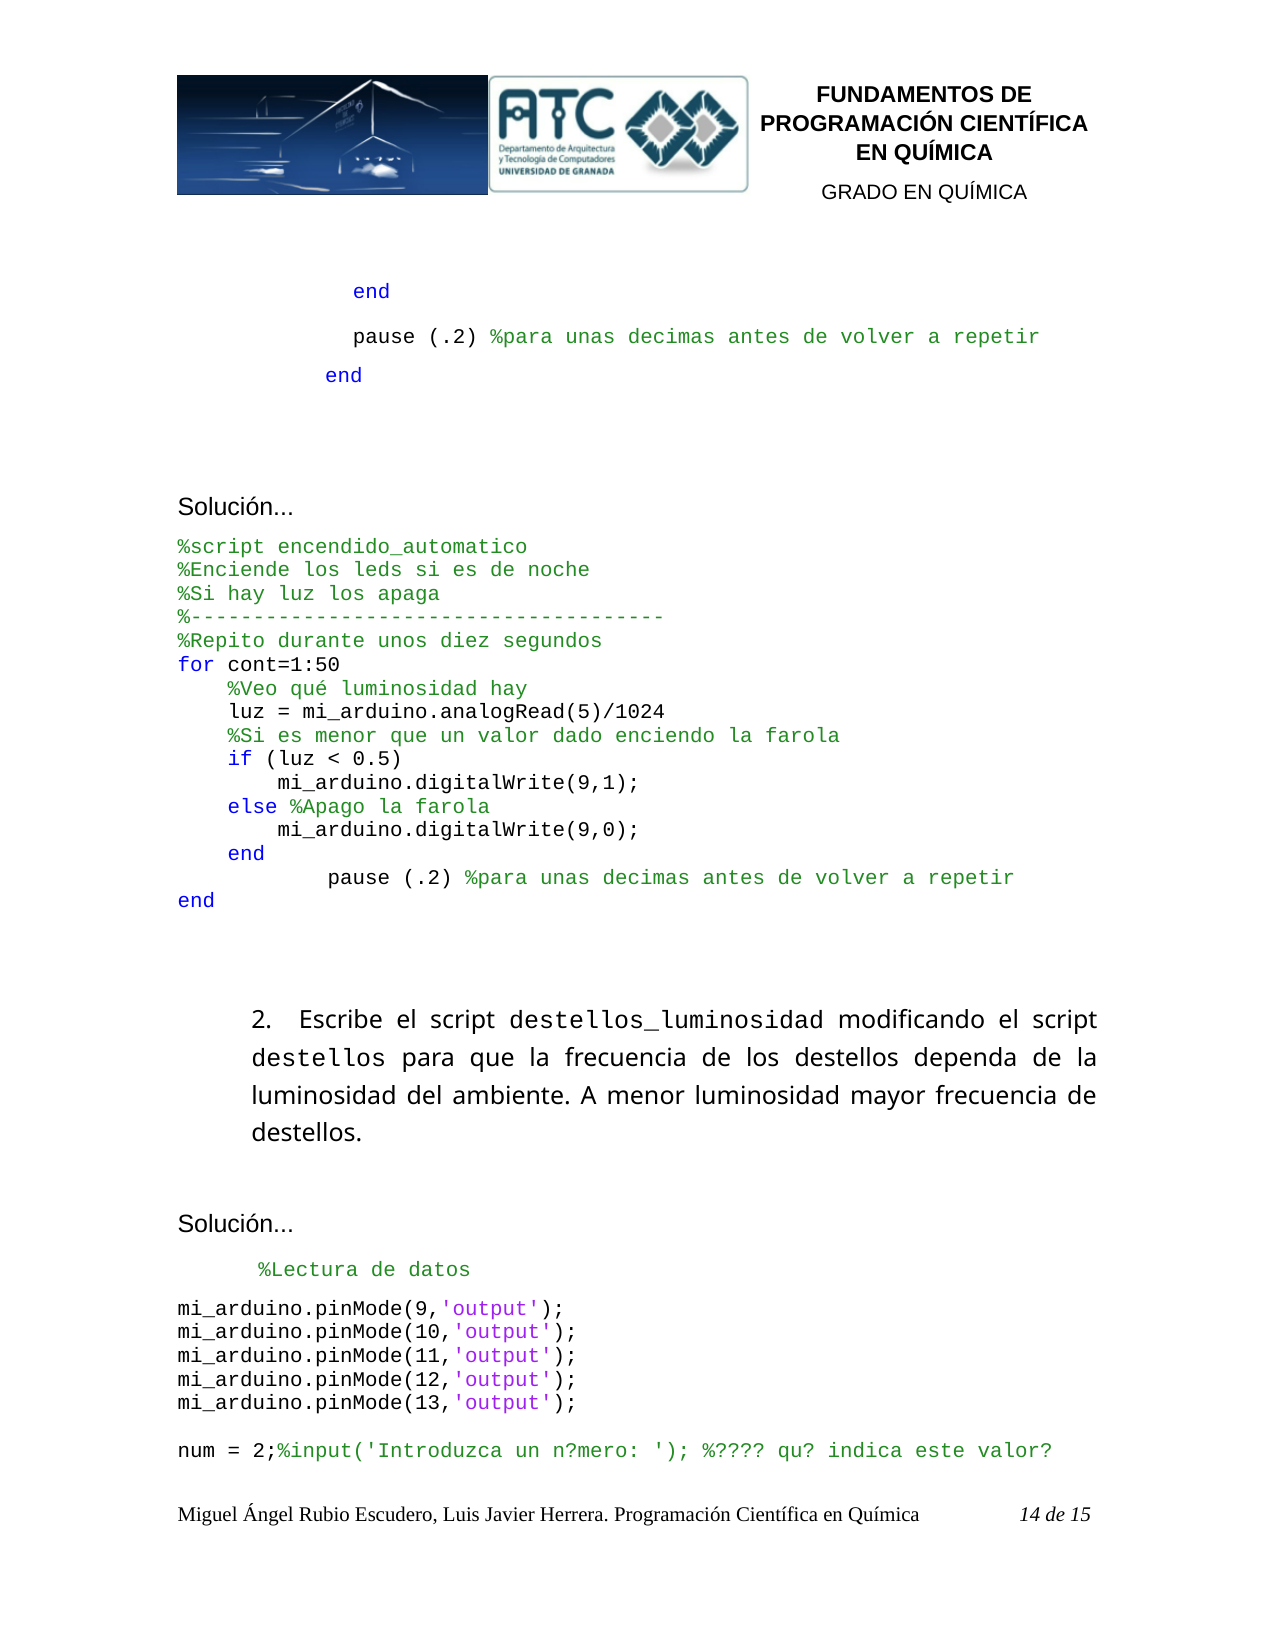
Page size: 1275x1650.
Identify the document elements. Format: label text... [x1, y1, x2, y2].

text luz = mi_arduino.analogRead(5)/1024 [177, 701, 1098, 725]
text Solución... [177, 492, 1098, 520]
text %Si es menor que un valor dado enciendo la farola [177, 725, 1098, 748]
text %Repito durante unos diez segundos [177, 630, 1098, 654]
text mi_arduino.pinMode(12,'output'); [177, 1369, 1098, 1392]
text mi_arduino.digitalWrite(9,0); [177, 819, 1098, 843]
picture [177, 74, 751, 195]
text Solución... [177, 1209, 1098, 1237]
text %Si hay luz los apaga [177, 583, 1098, 607]
text if (luz < 0.5) [177, 748, 1098, 772]
text mi_arduino.pinMode(9,'output'); [177, 1298, 1098, 1321]
text mi_arduino.digitalWrite(9,1); [177, 772, 1098, 796]
text pause (.2) %para unas decimas antes de volver a repetir [177, 867, 1098, 890]
text else %Apago la farola [177, 796, 1098, 819]
text mi_arduino.pinMode(10,'output'); [177, 1321, 1098, 1345]
text mi_arduino.pinMode(11,'output'); [177, 1345, 1098, 1369]
text end [325, 275, 1098, 305]
text num = 2;%input('Introduzca un n?mero: '); %???? qu? indica este valor? [177, 1440, 1098, 1463]
text end [325, 365, 1098, 389]
text %script encendido_automatico [177, 536, 1098, 559]
text mi_arduino.pinMode(13,'output'); [177, 1392, 1098, 1416]
text pause (.2) %para unas decimas antes de volver a repetir [177, 320, 1098, 350]
text %Veo qué luminosidad hay [177, 677, 1098, 701]
text 2. Escribe el script destellos_luminosidad modificando el script destellos para que la frecuencia de los destellos dependa de la luminosidad del ambiente. A menor luminosidad mayor frecuencia de destellos. [251, 1002, 1098, 1149]
text for cont=1:50 [177, 654, 1098, 677]
text end [177, 890, 1098, 914]
text %-------------------------------------- [177, 607, 1098, 630]
text end [177, 843, 1098, 867]
text %Enciende los leds si es de noche [177, 559, 1098, 583]
text %Lectura de datos [177, 1253, 1098, 1282]
